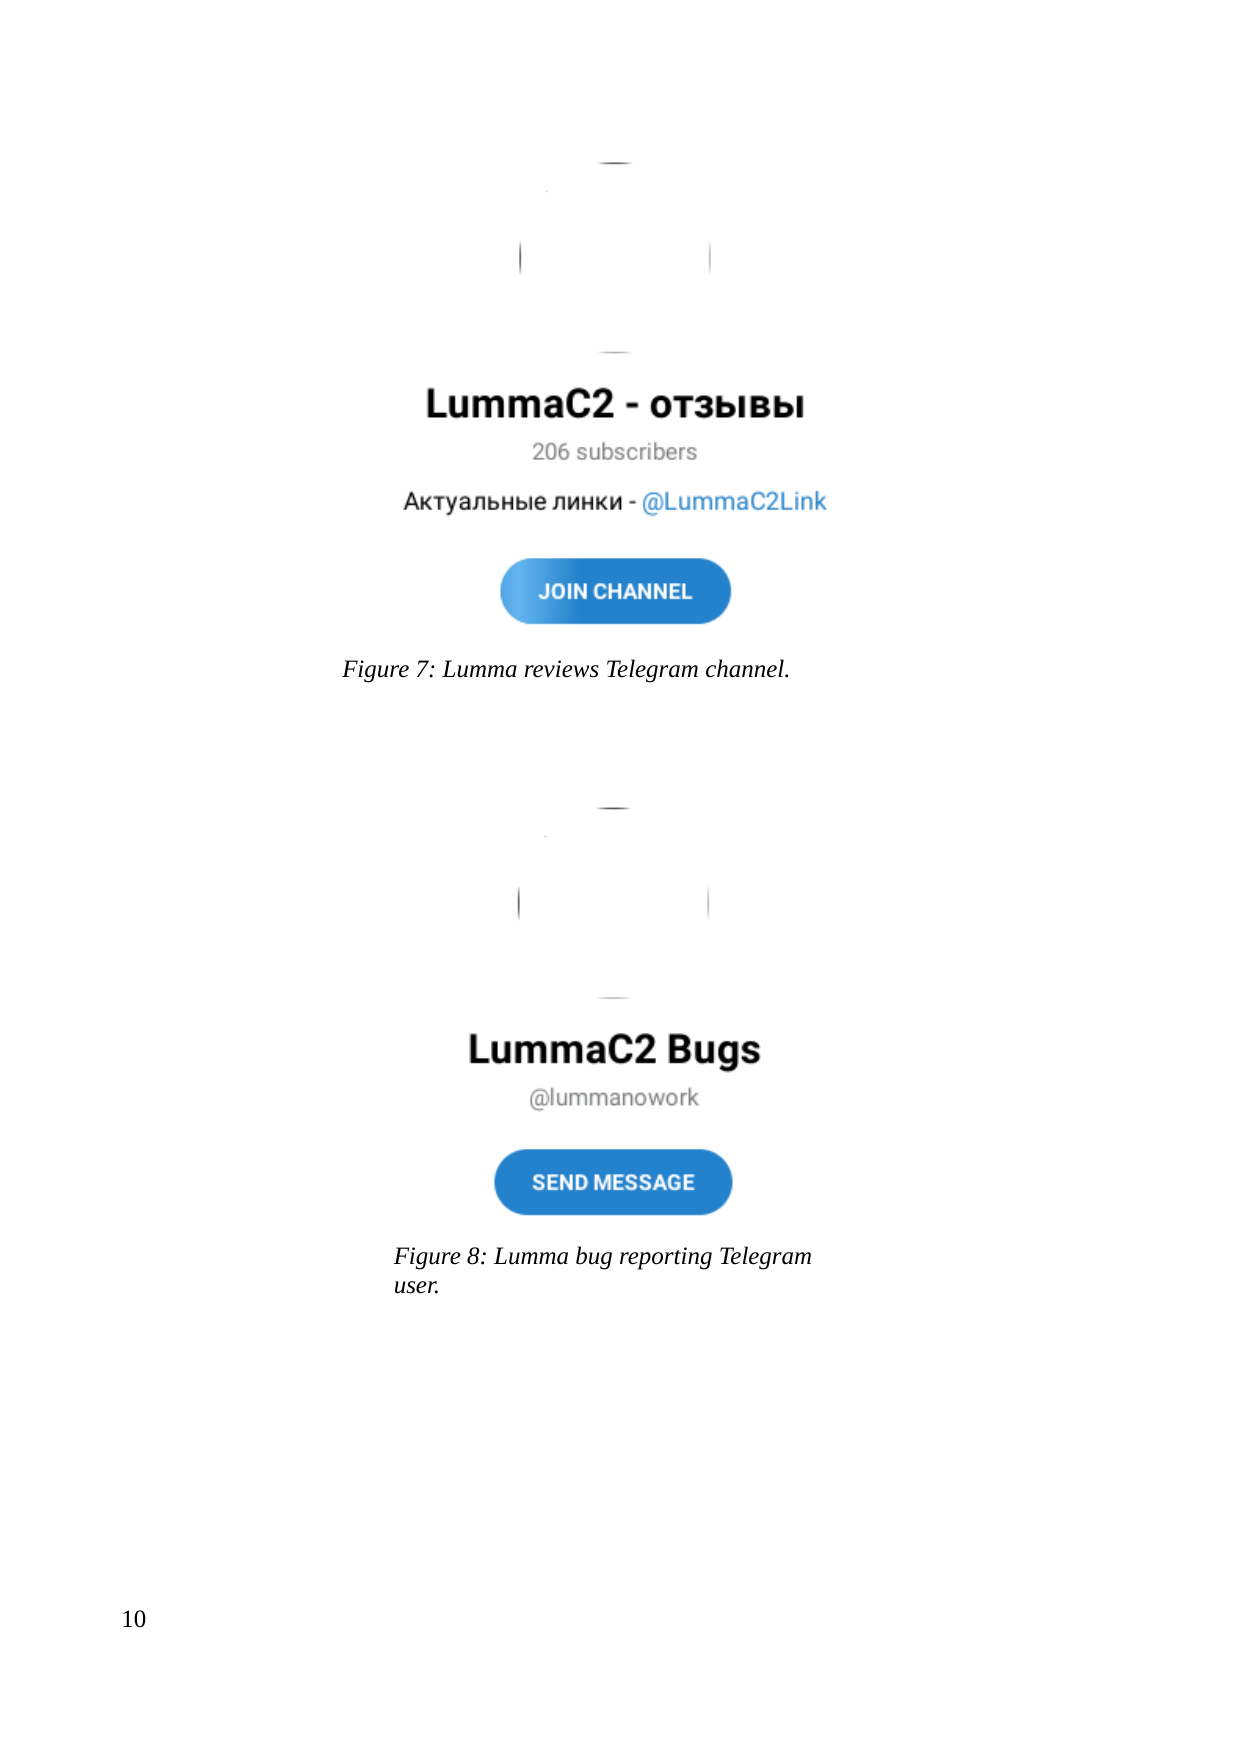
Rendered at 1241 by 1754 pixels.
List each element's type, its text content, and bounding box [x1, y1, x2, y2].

picture [393, 775, 847, 1242]
text Figure 7: Lumma reviews Telegram channel. [342, 654, 898, 683]
text Figure 8: Lumma bug reporting Telegram user. [393, 1242, 847, 1299]
picture [342, 133, 899, 654]
